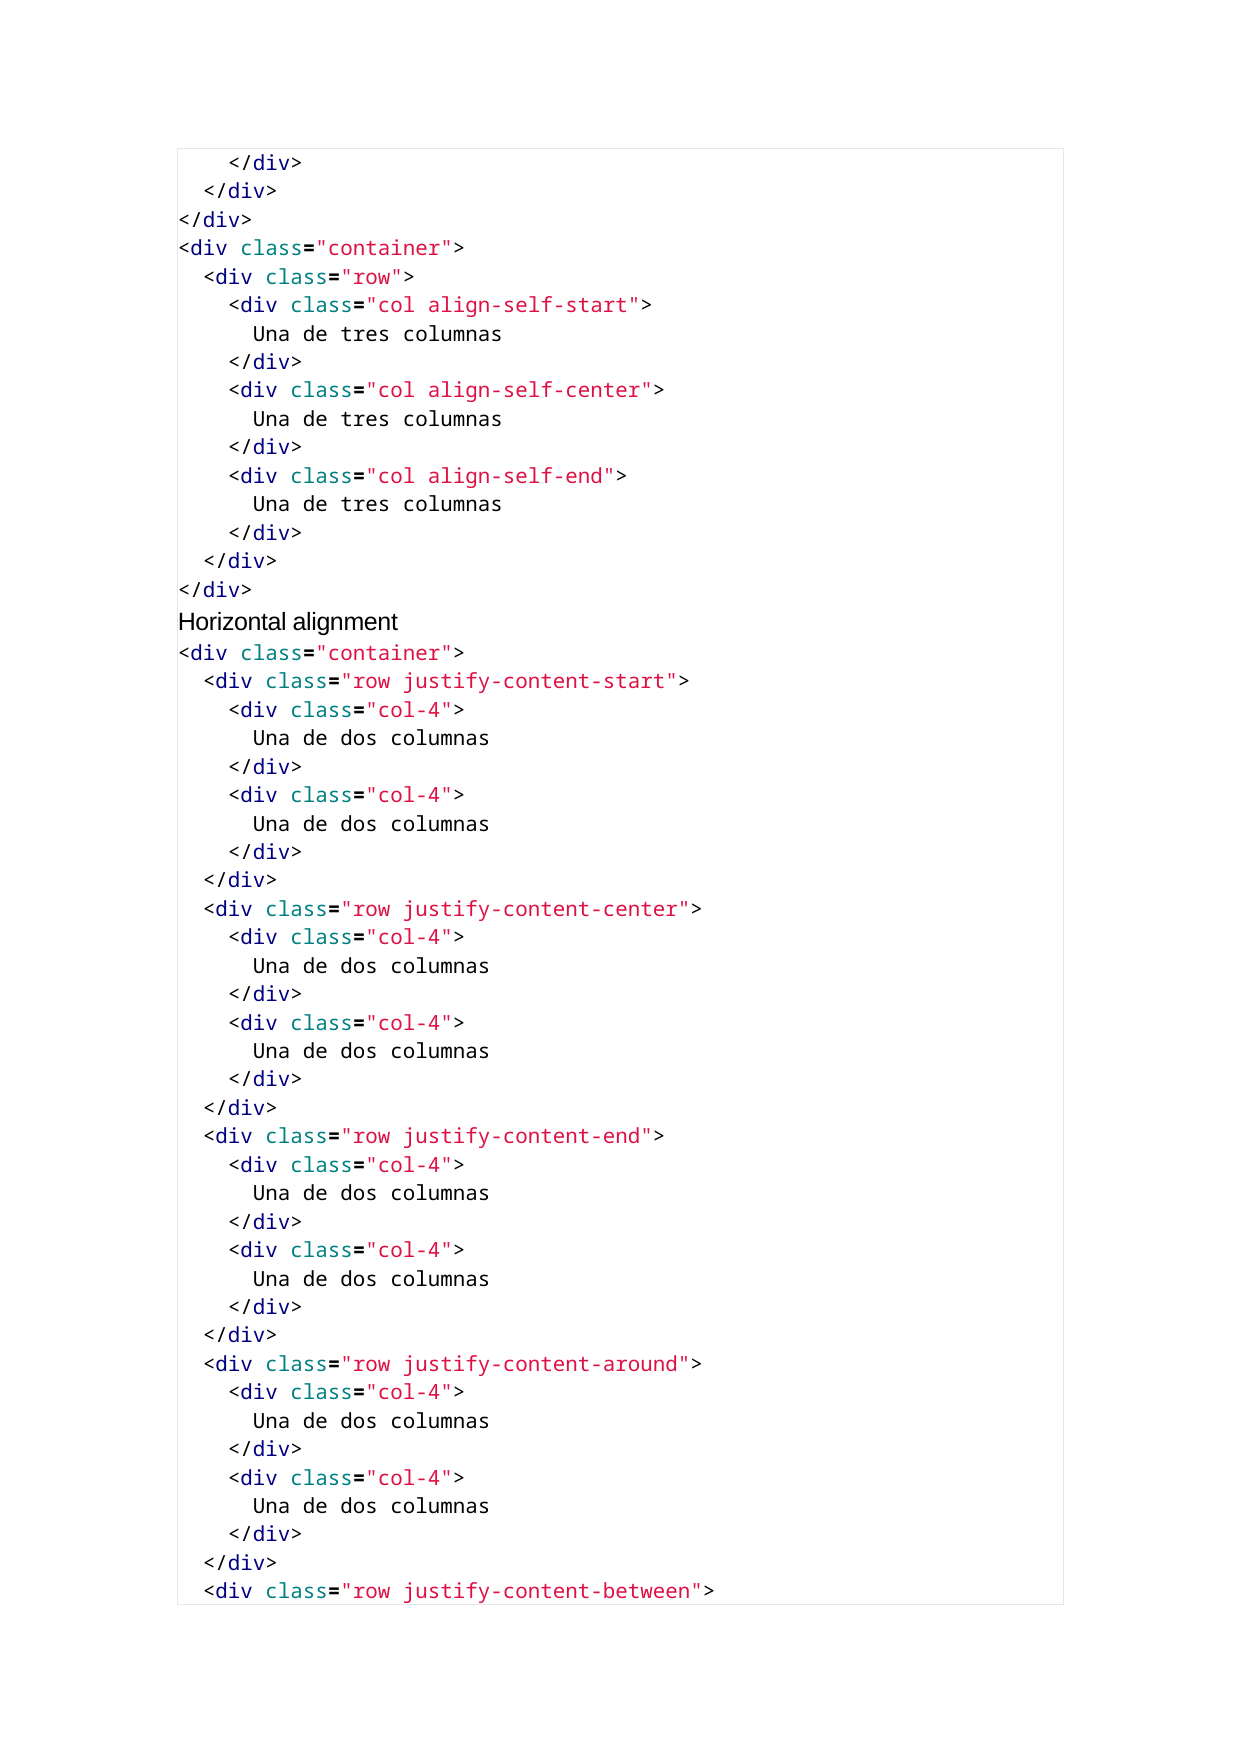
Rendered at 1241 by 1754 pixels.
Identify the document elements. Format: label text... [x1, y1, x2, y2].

text </div> [178, 149, 1063, 176]
text Una de tres columnas [178, 489, 1063, 517]
text Una de dos columnas [178, 808, 1063, 837]
text <div class="col-4"> [178, 780, 1063, 808]
text <div class="row"> [178, 261, 1063, 290]
text </div> [178, 1292, 1063, 1320]
text <div class="col-4"> [178, 694, 1063, 723]
text </div> [178, 865, 1063, 893]
text </div> [178, 1092, 1063, 1121]
text <div class="container"> [178, 233, 1063, 261]
text </div> [178, 1434, 1063, 1462]
text </div> [178, 1519, 1063, 1547]
text </div> [178, 347, 1063, 375]
text <div class="col align-self-end"> [178, 460, 1063, 489]
text <div class="row justify-content-start"> [178, 666, 1063, 694]
text Una de dos columnas [178, 1036, 1063, 1064]
text <div class="col align-self-start"> [178, 290, 1063, 318]
text </div> [178, 432, 1063, 460]
text Una de dos columnas [178, 723, 1063, 751]
text </div> [178, 837, 1063, 865]
text <div class="col-4"> [178, 1462, 1063, 1491]
text Una de dos columnas [178, 1491, 1063, 1519]
text </div> [178, 204, 1063, 233]
text <div class="row justify-content-center"> [178, 893, 1063, 922]
text Una de tres columnas [178, 318, 1063, 347]
text </div> [178, 1206, 1063, 1235]
text </div> [178, 1320, 1063, 1348]
text <div class="col-4"> [178, 922, 1063, 950]
text </div> [178, 751, 1063, 780]
text <div class="col-4"> [178, 1007, 1063, 1036]
text </div> [178, 517, 1063, 546]
text <div class="col-4"> [178, 1149, 1063, 1178]
text <div class="row justify-content-between"> [178, 1576, 1063, 1604]
text <div class="row justify-content-end"> [178, 1121, 1063, 1149]
text Una de dos columnas [178, 1263, 1063, 1292]
text <div class="col-4"> [178, 1235, 1063, 1263]
text <div class="container"> [178, 637, 1063, 666]
text </div> [178, 546, 1063, 574]
text Una de dos columnas [178, 1178, 1063, 1206]
text <div class="row justify-content-around"> [178, 1348, 1063, 1377]
text <div class="col align-self-center"> [178, 375, 1063, 403]
text </div> [178, 979, 1063, 1007]
text </div> [178, 1547, 1063, 1576]
text Una de tres columnas [178, 403, 1063, 432]
text <div class="col-4"> [178, 1377, 1063, 1405]
text Una de dos columnas [178, 1405, 1063, 1434]
text </div> [178, 1064, 1063, 1092]
text </div> [178, 176, 1063, 204]
subtitle Horizontal alignment [178, 607, 1063, 636]
text Una de dos columnas [178, 950, 1063, 979]
text </div> [178, 574, 1063, 603]
